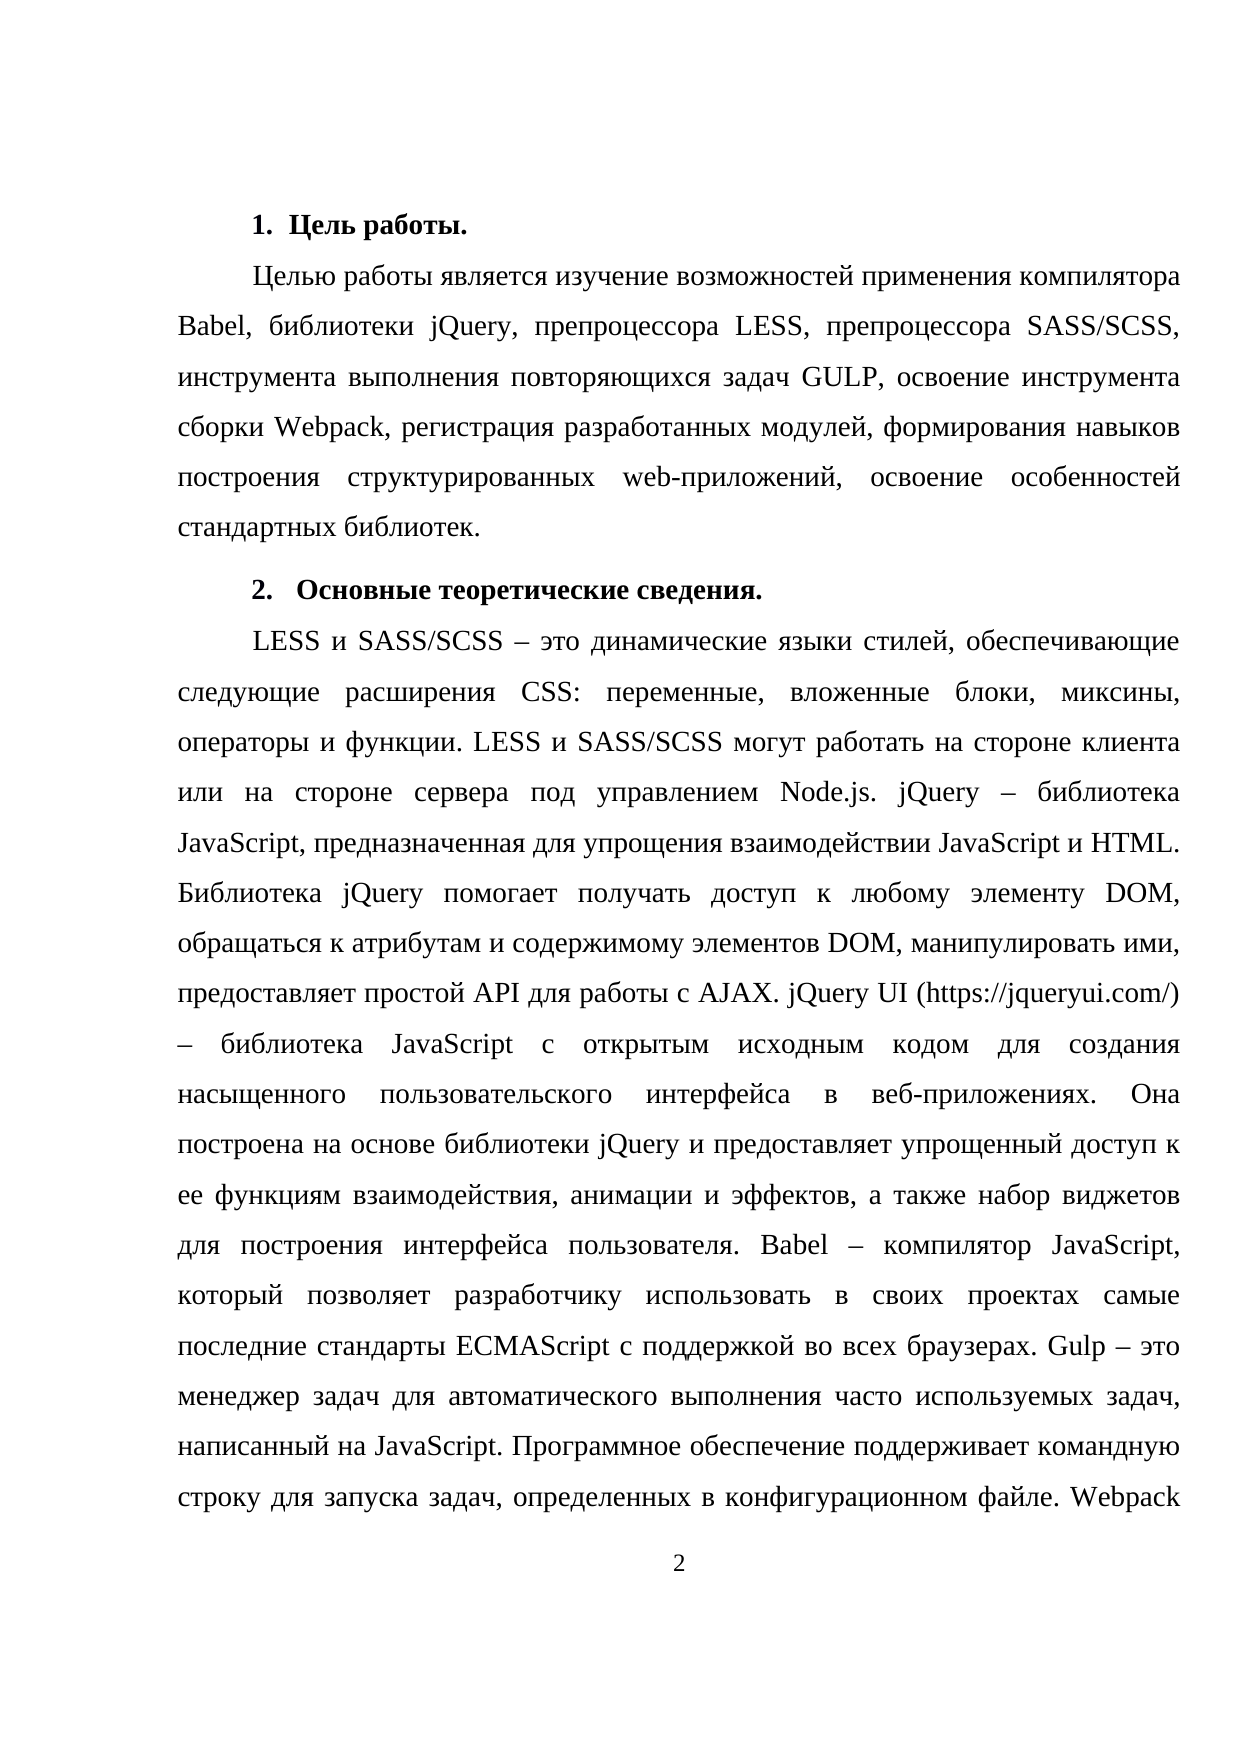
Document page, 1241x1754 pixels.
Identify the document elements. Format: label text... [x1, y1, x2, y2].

list Основные теоретические сведения. [251, 572, 1181, 606]
text Целью работы является изучение возможностей применения компилятора Babel, библиотеки jQuery, препроцессора LESS, препроцессора SASS/SCSS, инструмента выполнения повторяющихся задач GULP, освоение инструмента сборки Webpack, регистрация разработанных модулей, формирования навыков построения структурированных web-приложений, освоение особенностей стандартных библиотек. [177, 258, 1181, 543]
text LESS и SASS/SCSS – это динамические языки стилей, обеспечивающие следующие расширения CSS: переменные, вложенные блоки, миксины, операторы и функции. LESS и SASS/SCSS могут работать на стороне клиента или на стороне сервера под управлением Node.js. jQuery – библиотека JavaScript, предназначенная для упрощения взаимодействии JavaScript и HTML. Библиотека jQuery помогает получать доступ к любому элементу DOM, обращаться к атрибутам и содержимому элементов DOM, манипулировать ими, предоставляет простой API для работы с AJAX. jQuery UI (https://jqueryui.com/) – библиотека JavaScript с открытым исходным кодом для создания насыщенного пользовательского интерфейса в веб-приложениях. Она построена на основе библиотеки jQuery и предоставляет упрощенный доступ к ее функциям взаимодействия, анимации и эффектов, а также набор виджетов для построения интерфейса пользователя. Babel – компилятор JavaScript, который позволяет разработчику использовать в своих проектах самые последние стандарты ECMAScript с поддержкой во всех браузерах. Gulp – это менеджер задач для автоматического выполнения часто используемых задач, написанный на JavaScript. Программное обеспечение поддерживает командную строку для запуска задач, определенных в конфигурационном файле. Webpack [177, 623, 1181, 1512]
list Цель работы. [251, 207, 1181, 241]
